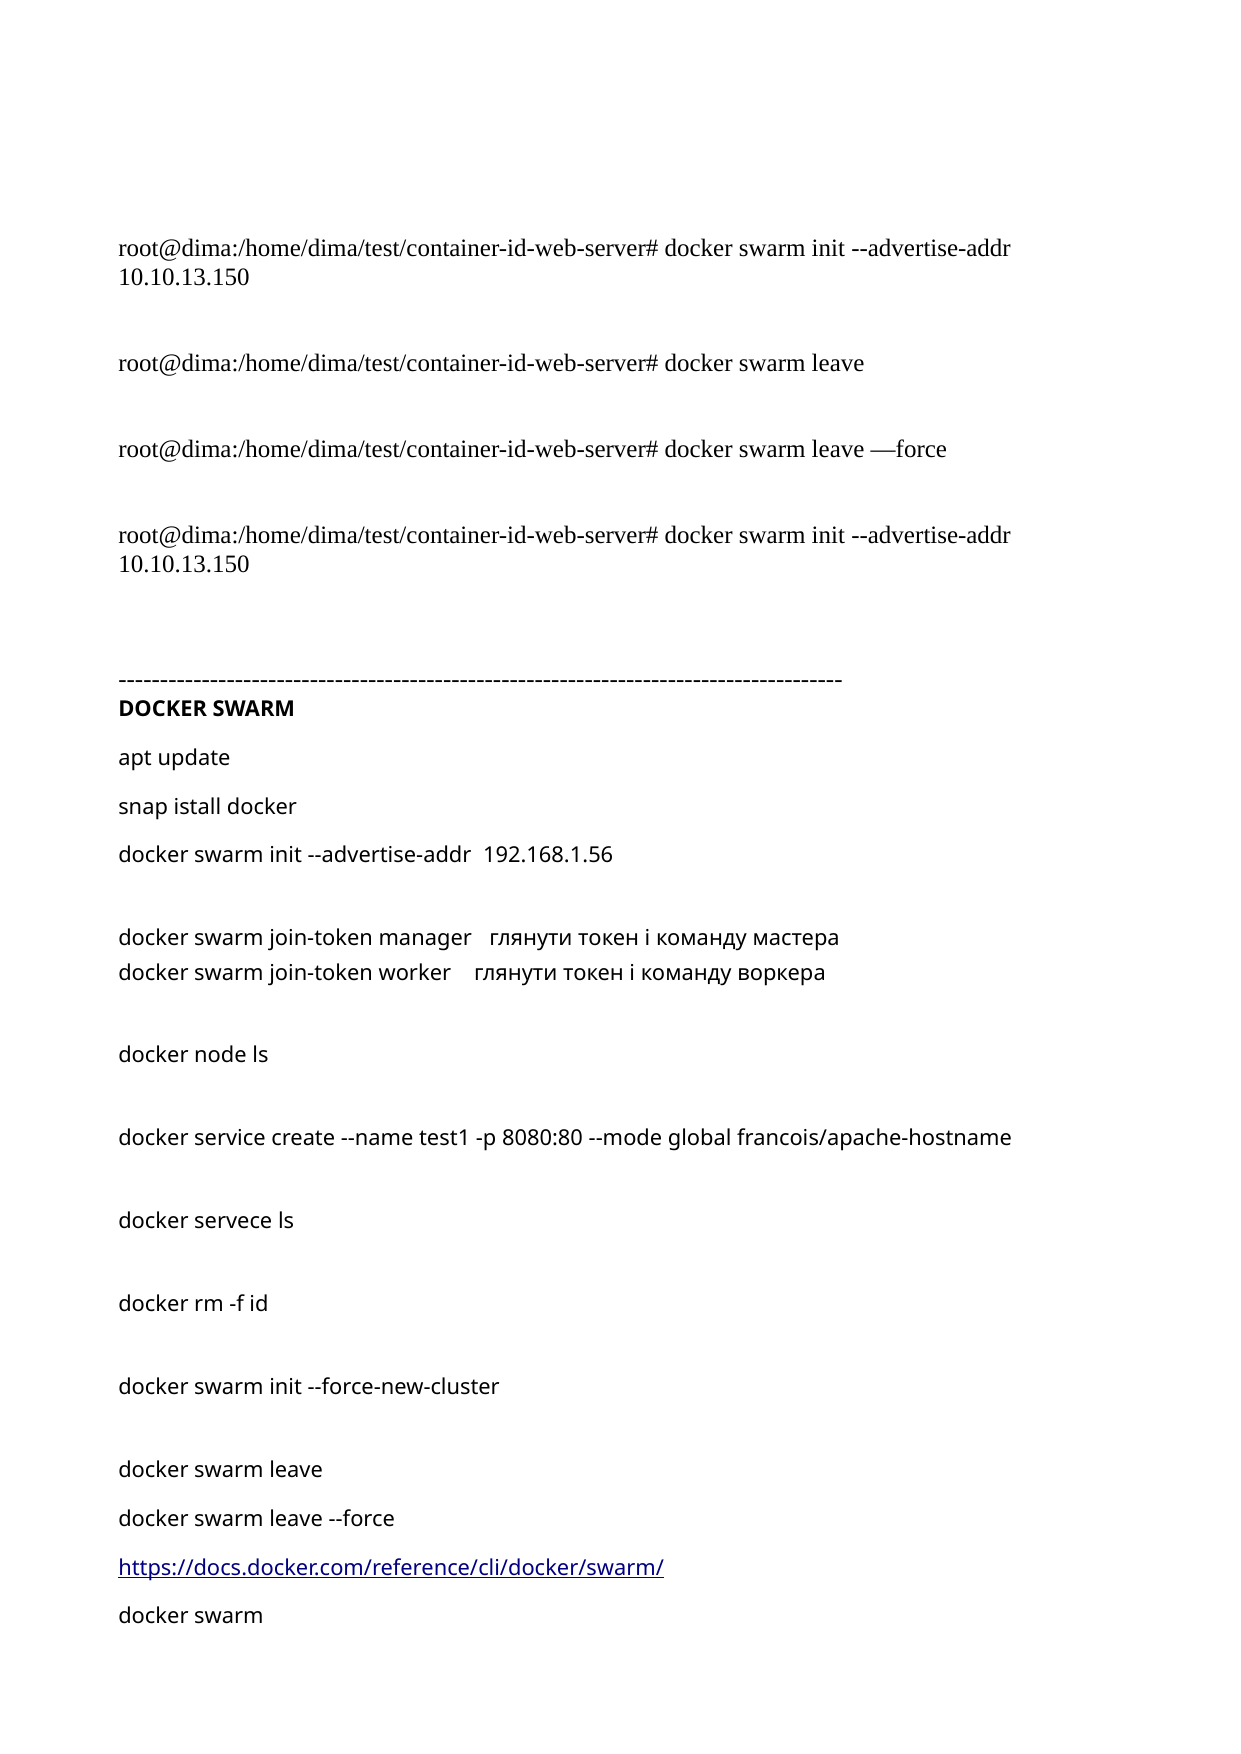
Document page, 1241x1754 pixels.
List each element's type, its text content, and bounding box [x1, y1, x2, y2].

text docker node ls [118, 1039, 1122, 1069]
text docker servece ls [118, 1205, 1122, 1235]
text docker swarm init --advertise-addr 192.168.1.56 [118, 839, 1122, 869]
text docker swarm leave [118, 1454, 1122, 1484]
text docker service create --name test1 -p 8080:80 --mode global francois/apache-hostname [118, 1122, 1122, 1152]
text apt update [118, 742, 1122, 772]
text docker swarm leave --force [118, 1503, 1122, 1532]
text https://docs.docker.com/reference/cli/docker/swarm/ [118, 1551, 1122, 1581]
text docker swarm [118, 1600, 1122, 1630]
text root@dima:/home/dima/test/container-id-web-server# docker swarm leave —force [118, 434, 1122, 463]
text docker rm -f id [118, 1288, 1122, 1318]
text DOCKER SWARM [118, 693, 1122, 723]
text docker swarm join-token manager глянути токен і команду мастера docker swarm join-token worker глянути токен і команду воркера [118, 922, 1122, 986]
text snap istall docker [118, 791, 1122, 820]
text root@dima:/home/dima/test/container-id-web-server# docker swarm init --advertise-addr 10.10.13.150 [118, 233, 1122, 291]
text root@dima:/home/dima/test/container-id-web-server# docker swarm init --advertise-addr 10.10.13.150 [118, 521, 1122, 578]
text --------------------------------------------------------------------------------------- [118, 664, 1122, 693]
text docker swarm init --force-new-cluster [118, 1371, 1122, 1401]
text root@dima:/home/dima/test/container-id-web-server# docker swarm leave [118, 348, 1122, 377]
